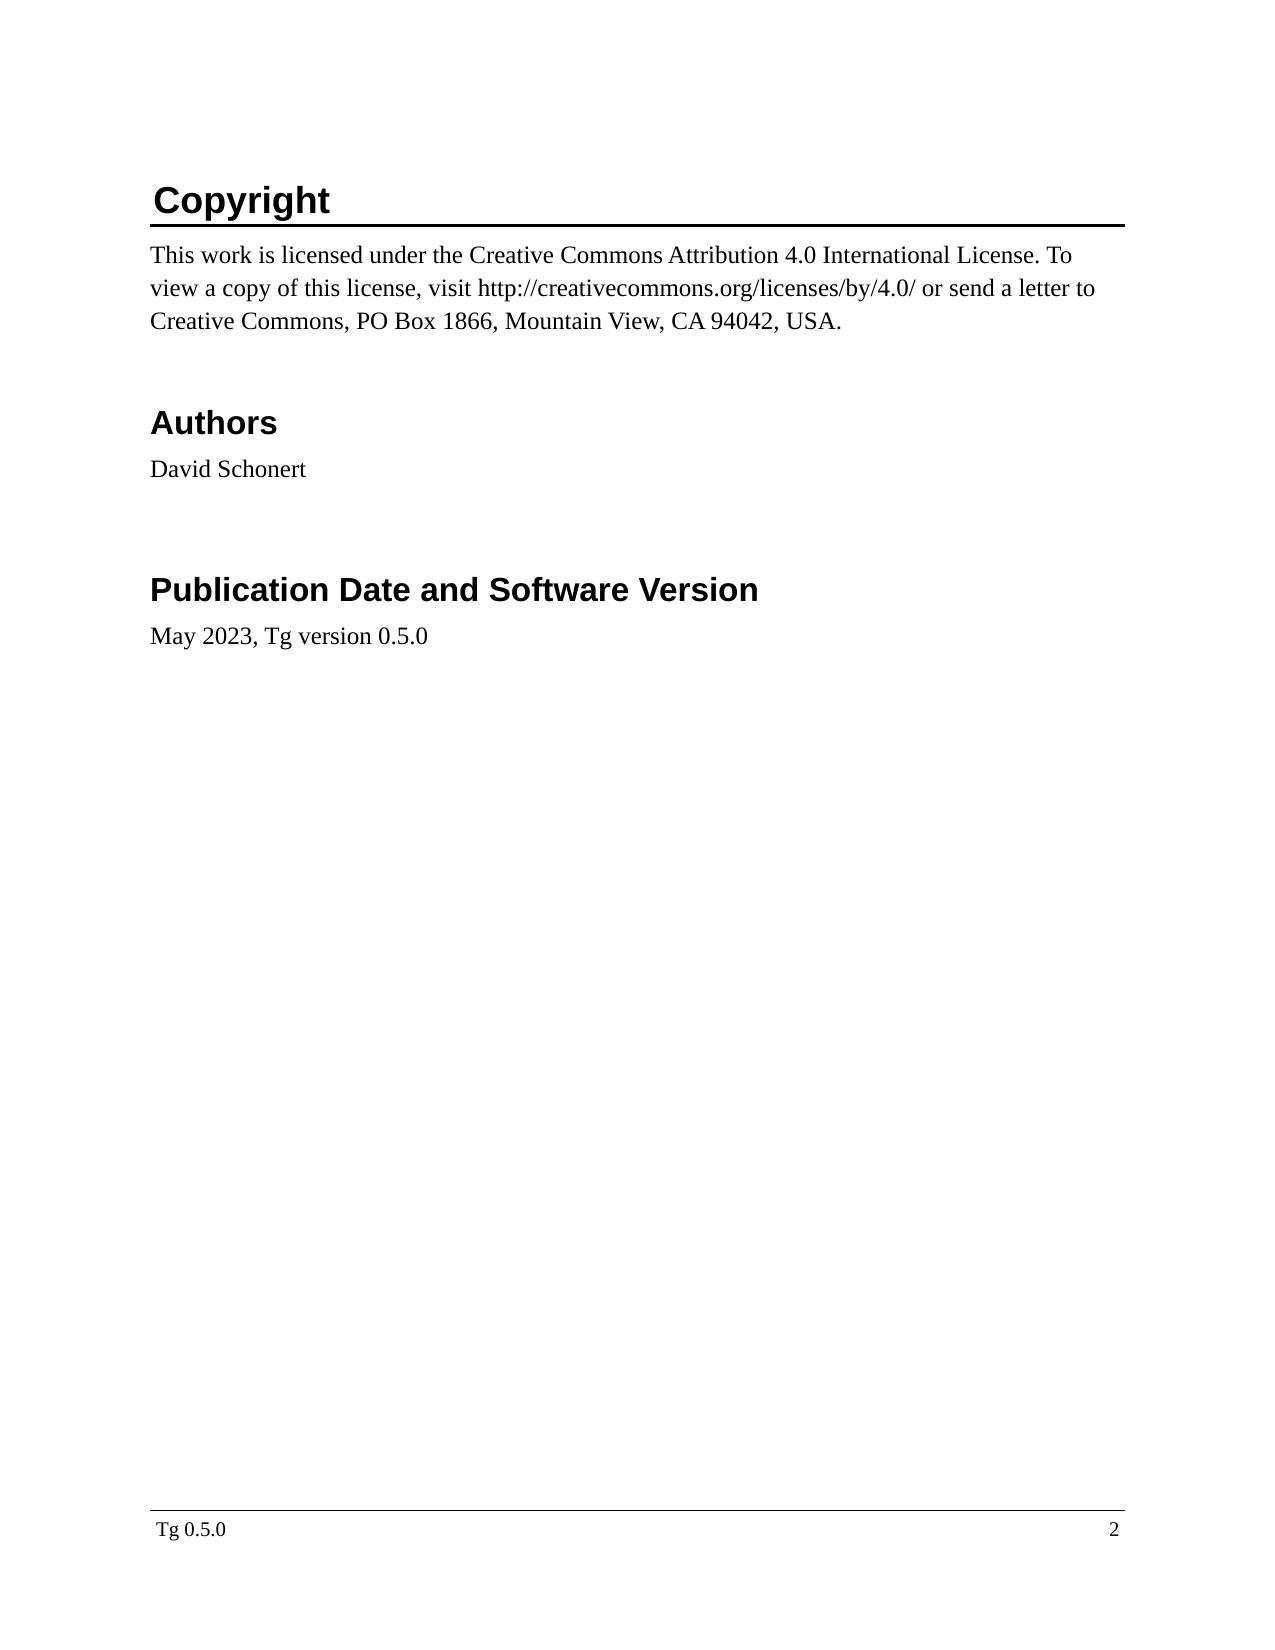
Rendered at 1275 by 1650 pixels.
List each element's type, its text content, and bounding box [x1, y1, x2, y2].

subtitle Authors [150, 403, 1125, 441]
subtitle Publication Date and Software Version [150, 570, 1125, 608]
subtitle Copyright [150, 175, 1125, 224]
text David Schonert [150, 454, 1125, 483]
text May 2023, Tg version 0.5.0 [150, 621, 1125, 650]
text This work is licensed under the Creative Commons Attribution 4.0 International License. To view a copy of this license, visit http://creativecommons.org/licenses/by/4.0/ or send a letter to Creative Commons, PO Box 1866, Mountain View, CA 94042, USA. [150, 240, 1125, 334]
